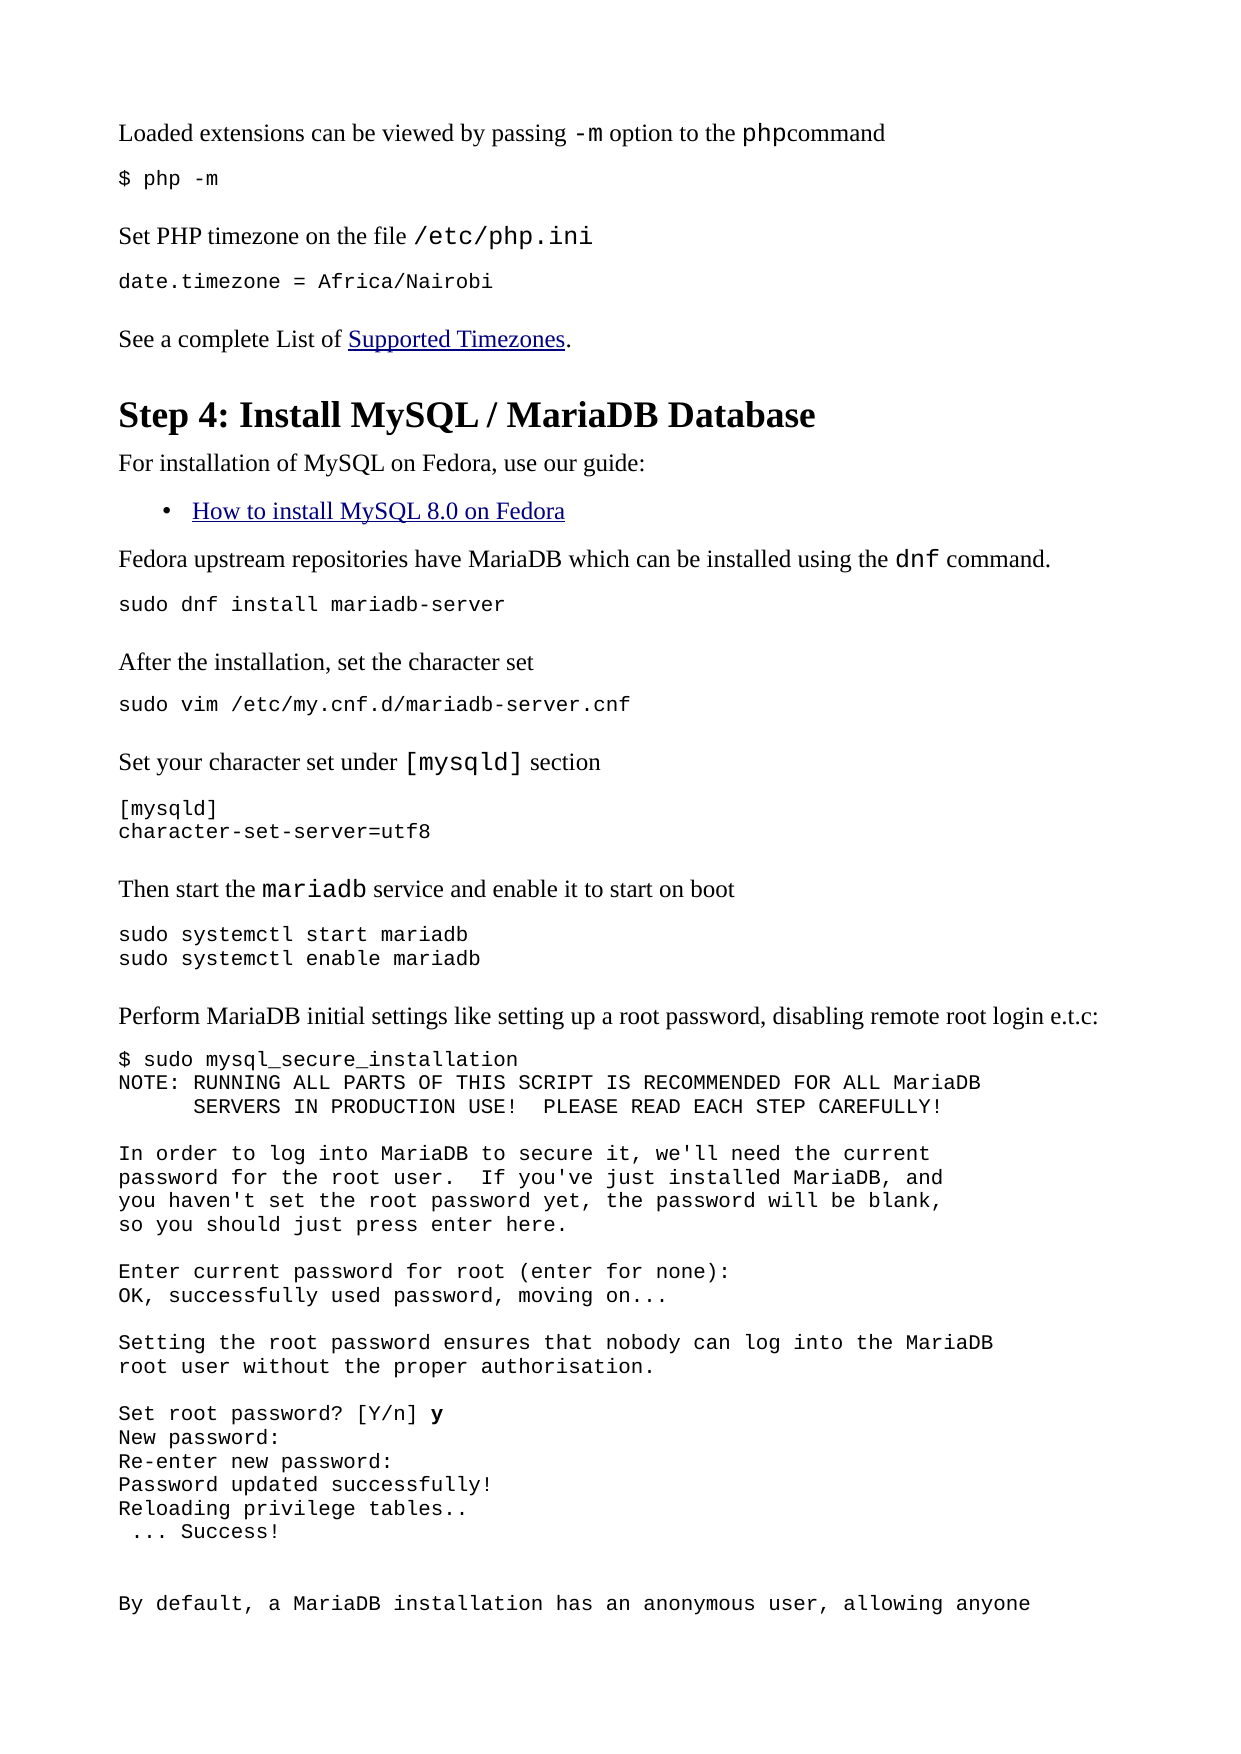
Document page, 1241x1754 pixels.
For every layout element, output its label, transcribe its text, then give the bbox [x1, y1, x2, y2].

text Fedora upstream repositories have MariaDB which can be installed using the dnf command. [118, 544, 1122, 574]
text root user without the proper authorisation. [118, 1356, 1122, 1380]
text Loaded extensions can be viewed by passing -m option to the phpcommand [118, 118, 1122, 149]
text $ php -m [118, 168, 1122, 192]
text so you should just press enter here. [118, 1214, 1122, 1238]
text password for the root user. If you've just installed MariaDB, and [118, 1167, 1122, 1191]
text For installation of MySQL on Fedora, use our guide: [118, 448, 1122, 477]
text character-set-server=utf8 [118, 821, 1122, 845]
text Enter current password for root (enter for none): [118, 1261, 1122, 1285]
text sudo systemctl enable mariadb [118, 948, 1122, 972]
text Perform MariaDB initial settings like setting up a root password, disabling remote root login e.t.c: [118, 1001, 1122, 1030]
subtitle Step 4: Install MySQL / MariaDB Database [118, 393, 1122, 436]
text See a complete List of Supported Timezones. [118, 324, 1122, 353]
text SERVERS IN PRODUCTION USE! PLEASE READ EACH STEP CAREFULLY! [118, 1096, 1122, 1119]
text By default, a MariaDB installation has an anonymous user, allowing anyone [118, 1592, 1122, 1616]
text date.timezone = Africa/Nairobi [118, 271, 1122, 295]
text Then start the mariadb service and enable it to start on boot [118, 874, 1122, 905]
text sudo dnf install mariadb-server [118, 594, 1122, 617]
text you haven't set the root password yet, the password will be blank, [118, 1191, 1122, 1214]
text Re-enter new password: [118, 1451, 1122, 1474]
text sudo systemctl start mariadb [118, 924, 1122, 948]
text Reloading privilege tables.. [118, 1498, 1122, 1522]
text $ sudo mysql_secure_installation [118, 1049, 1122, 1072]
text sudo vim /etc/my.cnf.d/mariadb-server.cnf [118, 694, 1122, 718]
text Set PHP timezone on the file /etc/php.ini [118, 221, 1122, 252]
text Setting the root password ensures that nobody can log into the MariaDB [118, 1332, 1122, 1356]
text Set root password? [Y/n] y [118, 1403, 1122, 1427]
text After the installation, set the character set [118, 647, 1122, 676]
list How to install MySQL 8.0 on Fedora [162, 496, 1122, 525]
text OK, successfully used password, moving on... [118, 1285, 1122, 1309]
text ... Success! [118, 1522, 1122, 1545]
text Password updated successfully! [118, 1474, 1122, 1498]
text NOTE: RUNNING ALL PARTS OF THIS SCRIPT IS RECOMMENDED FOR ALL MariaDB [118, 1072, 1122, 1096]
text New password: [118, 1427, 1122, 1451]
text Set your character set under [mysqld] section [118, 747, 1122, 778]
text In order to log into MariaDB to secure it, we'll need the current [118, 1143, 1122, 1167]
text [mysqld] [118, 797, 1122, 821]
